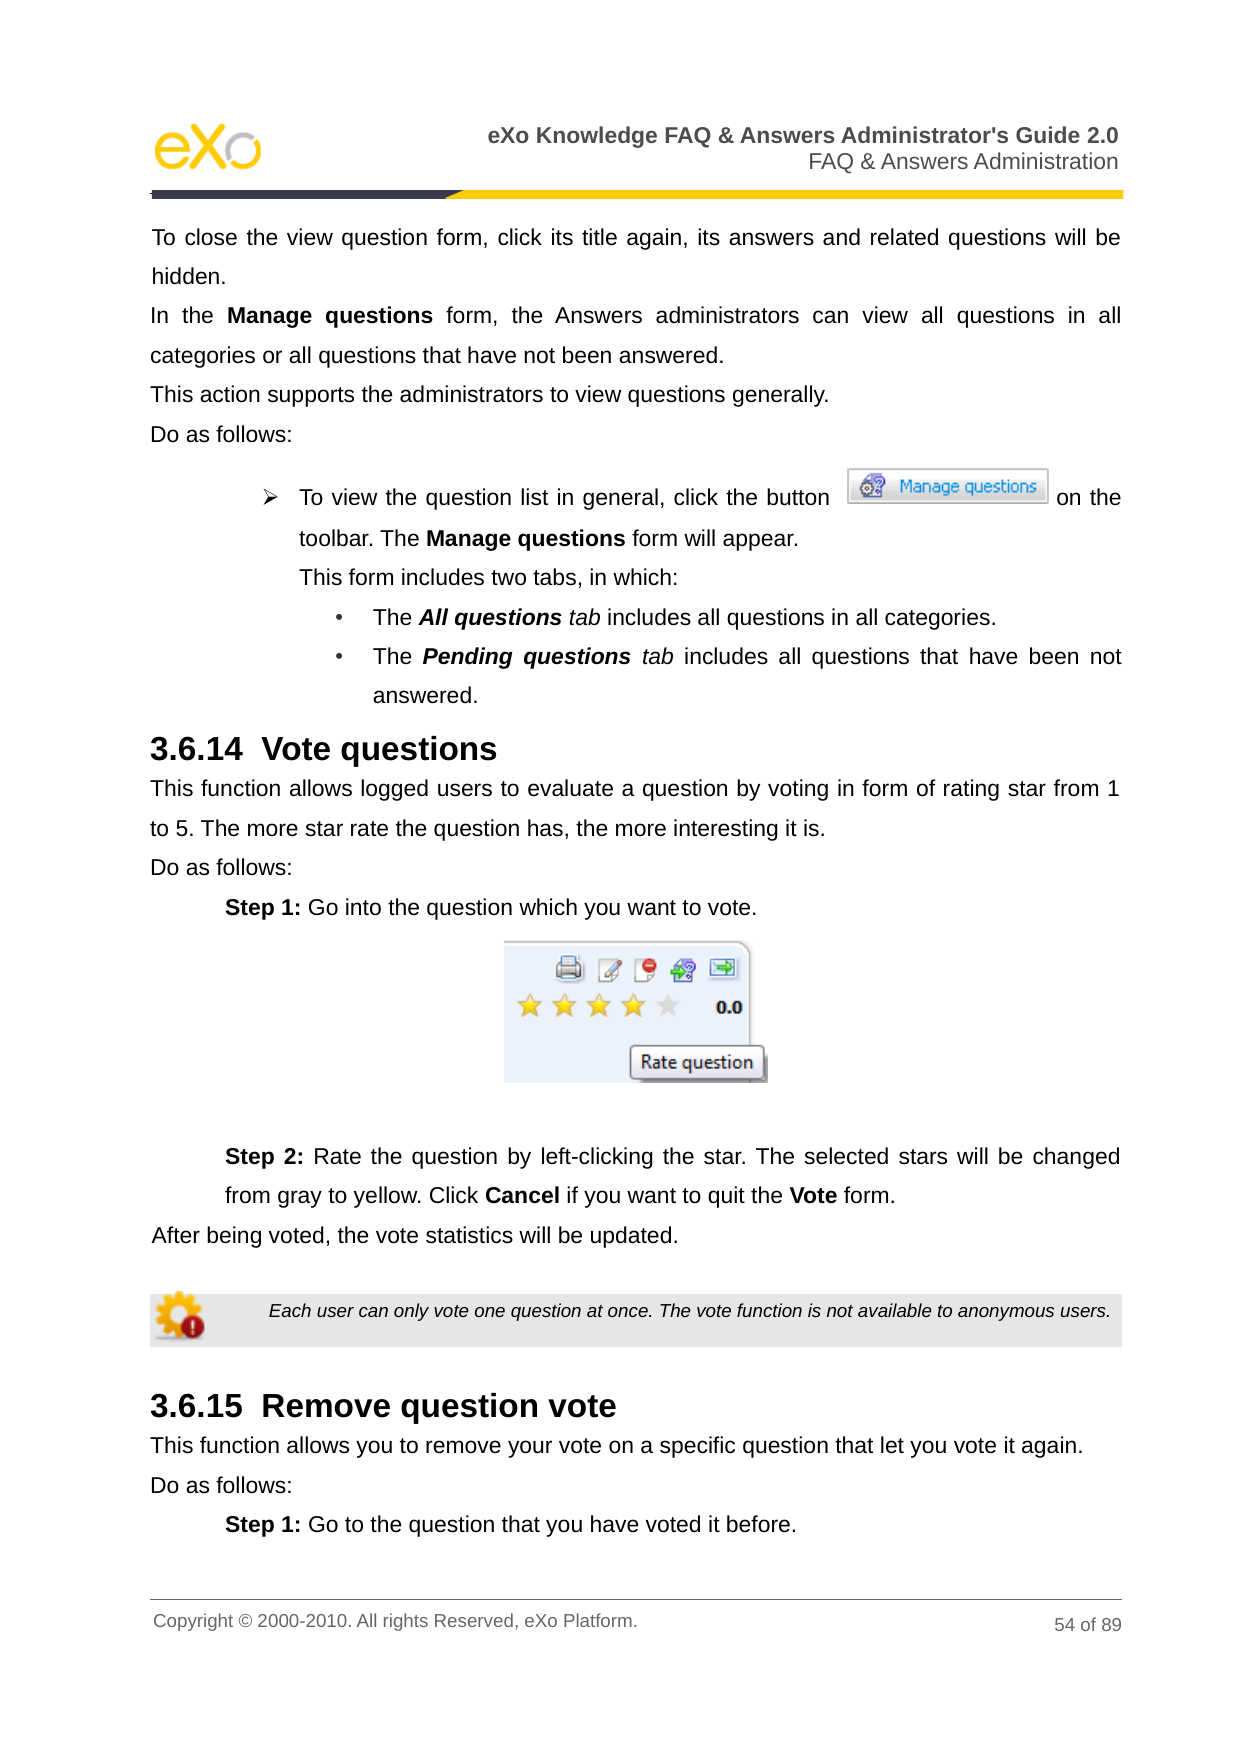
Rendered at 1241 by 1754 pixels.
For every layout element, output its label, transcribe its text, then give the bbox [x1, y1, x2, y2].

text Do as follows: [150, 1472, 1122, 1498]
list Step 2: Rate the question by left-clicking the star. The selected stars will be changed from gray to yellow. Click Cancel if you want to quit the Vote form. [187, 1143, 1122, 1209]
picture [503, 940, 768, 1083]
text This function allows logged users to evaluate a question by voting in form of rating star from 1 to 5. The more star rate the question has, the more interesting it is. [150, 775, 1122, 841]
list To view the question list in general, click the button on the toolbar. The Manage questions form will appear. [261, 460, 1122, 551]
text Do as follows: [150, 421, 1122, 447]
text This action supports the administrators to view questions generally. [150, 381, 1122, 408]
table_header [151, 1295, 188, 1346]
subtitle Vote questions [150, 729, 1122, 768]
list Step 1: Go to the question that you have voted it before. [187, 1511, 1122, 1537]
table_header Each user can only vote one question at once. The vote function is not available to anonymous users. [189, 1295, 1121, 1346]
list The Pending questions tab includes all questions that have been not answered. [335, 643, 1122, 709]
list The All questions tab includes all questions in all categories. [335, 603, 1122, 630]
subtitle Remove question vote [150, 1386, 1122, 1425]
list Step 1: Go into the question which you want to vote. [187, 894, 1122, 920]
picture [151, 190, 1124, 199]
list After being voted, the vote statistics will be updated. [114, 1222, 1122, 1248]
list To close the view question form, click its title again, its answers and related questions will be hidden. [114, 223, 1122, 289]
picture [155, 123, 262, 170]
picture [847, 467, 1049, 504]
text In the Manage questions form, the Answers administrators can view all questions in all categories or all questions that have not been answered. [150, 302, 1122, 368]
text Do as follows: [150, 854, 1122, 881]
list This form includes two tabs, in which: [261, 564, 1122, 590]
text This function allows you to remove your vote on a specific question that let you vote it again. [150, 1432, 1122, 1458]
picture [154, 1291, 205, 1342]
